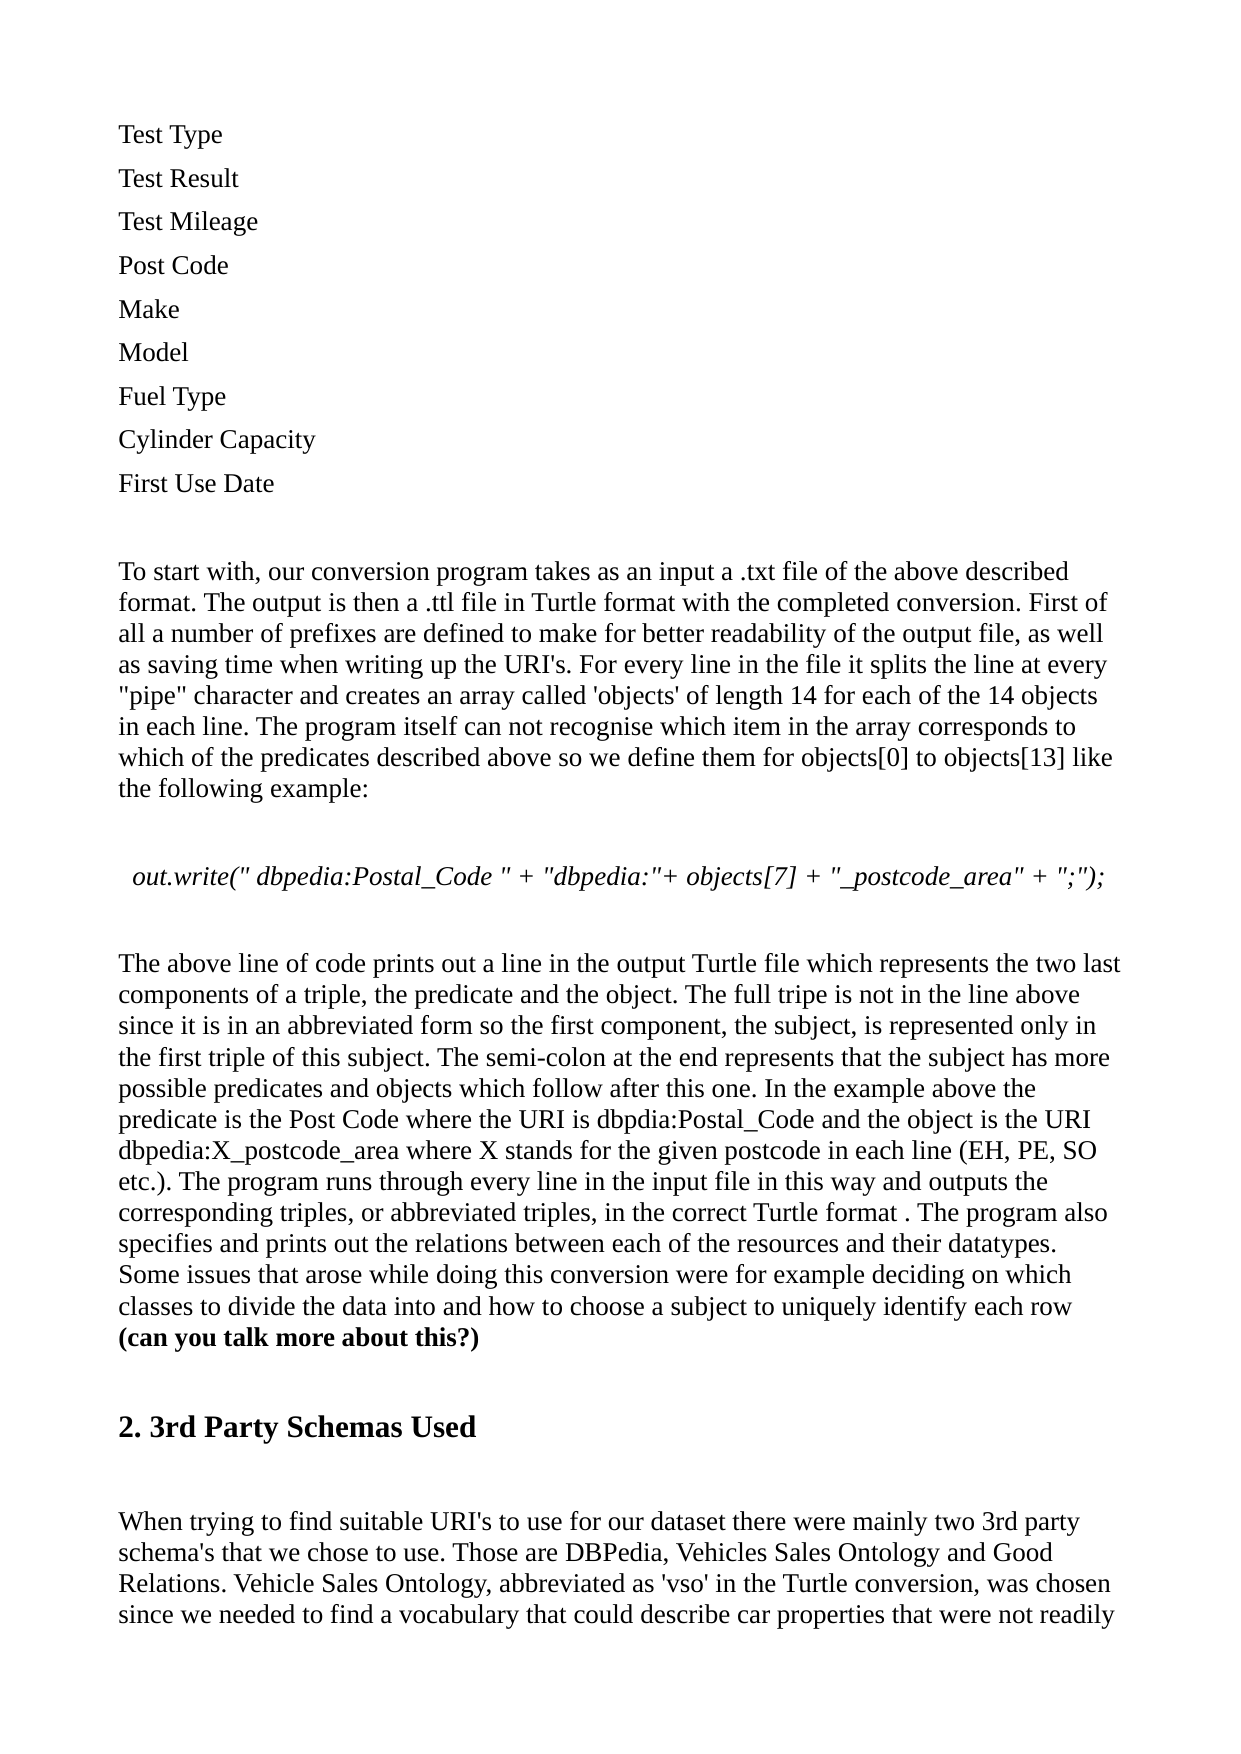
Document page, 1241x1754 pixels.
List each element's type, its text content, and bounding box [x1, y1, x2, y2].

text Test Type [118, 118, 1122, 149]
text 2. 3rd Party Schemas Used [118, 1408, 1122, 1444]
text The above line of code prints out a line in the output Turtle file which represents the two last components of a triple, the predicate and the object. The full tripe is not in the line above since it is in an abbreviated form so the first component, the subject, is represented only in the first triple of this subject. The semi-colon at the end represents that the subject has more possible predicates and objects which follow after this one. In the example above the predicate is the Post Code where the URI is dbpdia:Postal_Code and the object is the URI dbpedia:X_postcode_area where X stands for the given postcode in each line (EH, PE, SO etc.). The program runs through every line in the input file in this way and outputs the corresponding triples, or abbreviated triples, in the correct Turtle format . The program also specifies and prints out the relations between each of the resources and their datatypes. Some issues that arose while doing this conversion were for example deciding on which classes to divide the data into and how to choose a subject to uniquely identify each row (can you talk more about this?) [118, 947, 1122, 1352]
text Test Result [118, 162, 1122, 193]
text Fuel Type [118, 380, 1122, 411]
text Cylinder Capacity [118, 424, 1122, 455]
text out.write(" dbpedia:Postal_Code " + "dbpedia:"+ objects[7] + "_postcode_area" + ";"); [118, 860, 1122, 891]
text Test Mileage [118, 205, 1122, 237]
text Make [118, 293, 1122, 324]
text When trying to find suitable URI's to use for our dataset there were mainly two 3rd party schema's that we chose to use. Those are DBPedia, Vehicles Sales Ontology and Good Relations. Vehicle Sales Ontology, abbreviated as 'vso' in the Turtle conversion, was chosen since we needed to find a vocabulary that could describe car properties that were not readily [118, 1505, 1122, 1630]
text First Use Date [118, 467, 1122, 498]
text To start with, our conversion program takes as an input a .txt file of the above described format. The output is then a .ttl file in Turtle format with the completed conversion. First of all a number of prefixes are defined to make for better readability of the output file, as well as saving time when writing up the URI's. For every line in the file it splits the line at every "pipe" character and creates an array called 'objects' of length 14 for each of the 14 objects in each line. The program itself can not recognise which item in the array corresponds to which of the predicates described above so we define them for objects[0] to objects[13] like the following example: [118, 554, 1122, 804]
text Post Code [118, 249, 1122, 280]
text Model [118, 336, 1122, 367]
